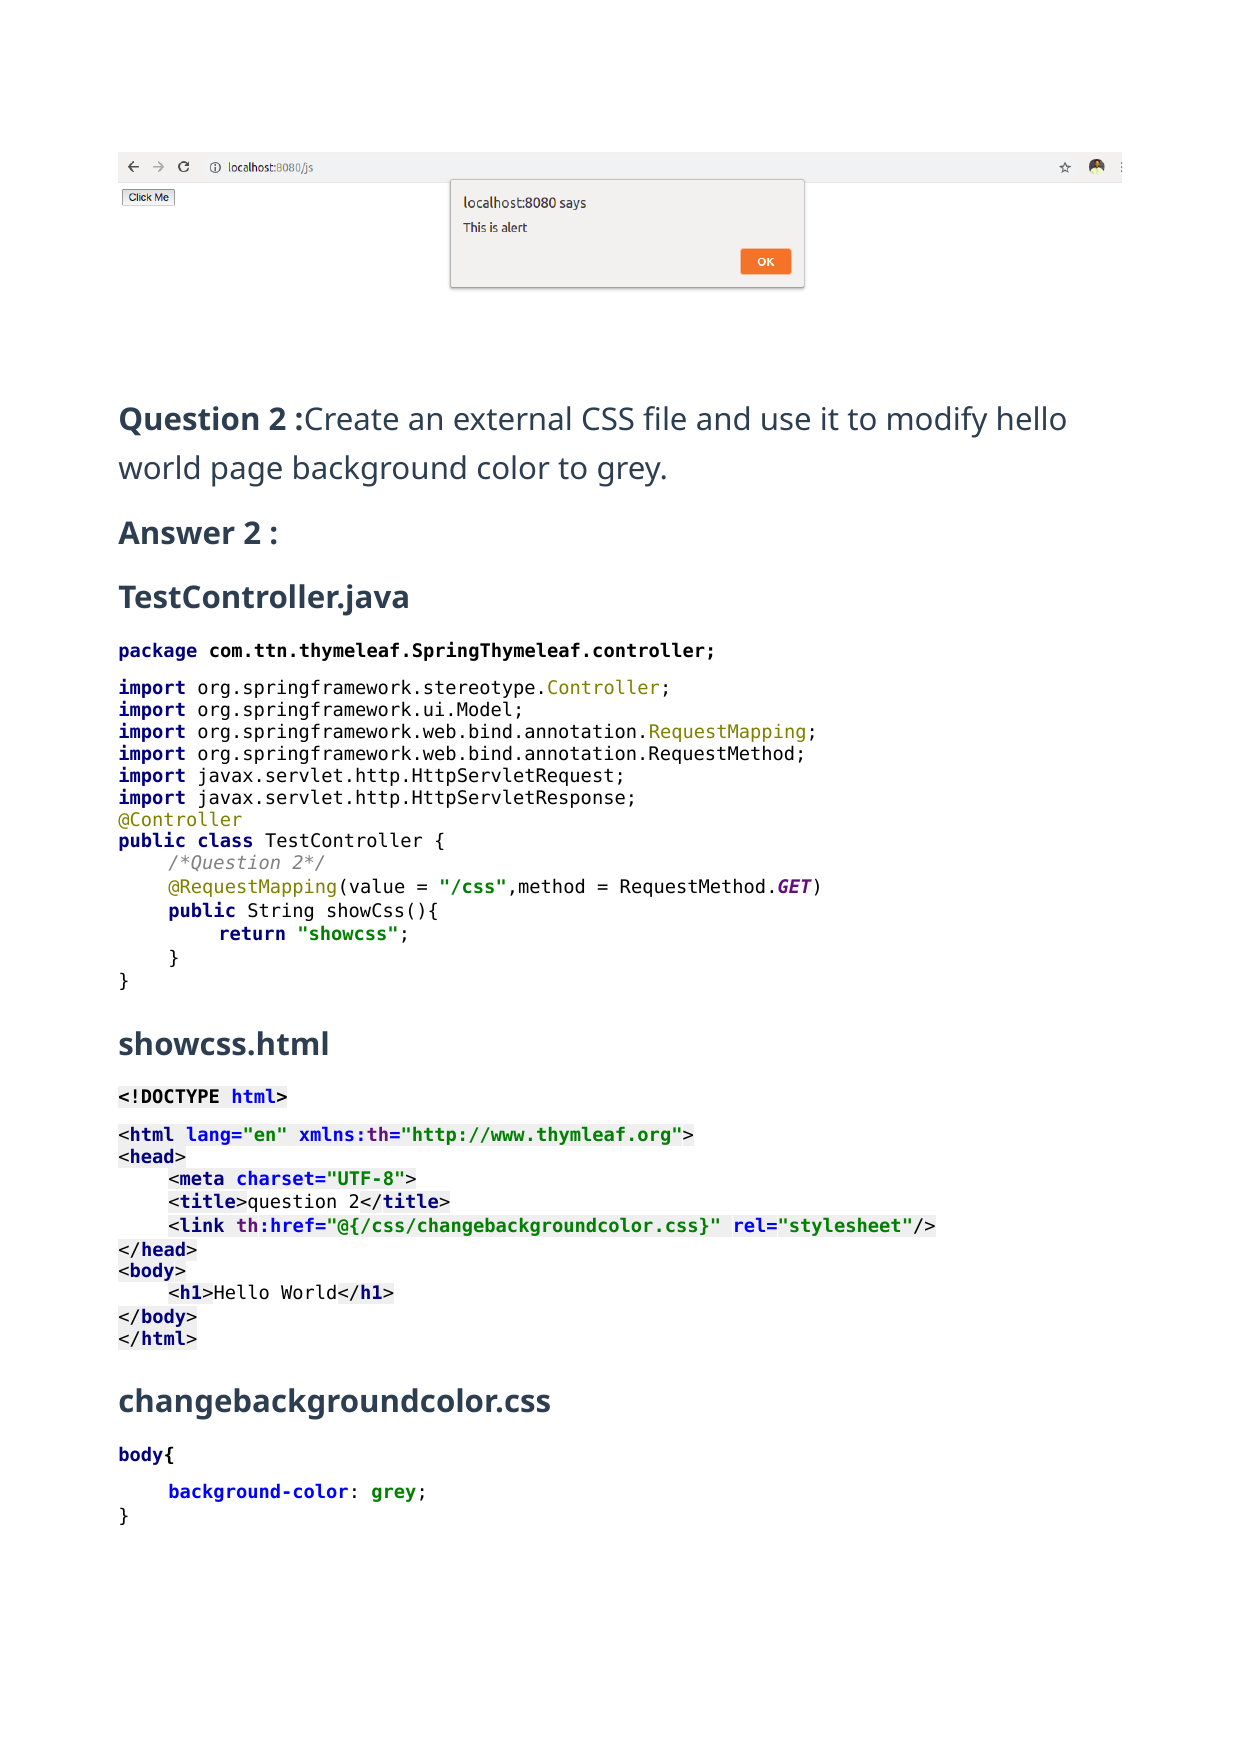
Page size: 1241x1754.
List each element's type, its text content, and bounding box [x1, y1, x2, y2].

text import javax.servlet.http.HttpServletRequest; [118, 765, 1122, 787]
text <!DOCTYPE html> [118, 1086, 1122, 1108]
text } [118, 947, 1122, 971]
text public String showCss(){ [118, 899, 1122, 923]
text import org.springframework.stereotype.Controller; [118, 677, 1122, 699]
text TestController.java [118, 575, 1122, 618]
text </body> [118, 1306, 1122, 1328]
text Question 2 :Create an external CSS file and use it to modify hello world page background color to grey. [118, 397, 1122, 489]
text changebackgroundcolor.css [118, 1379, 1122, 1422]
text @Controller [118, 808, 1122, 830]
picture [118, 152, 1123, 327]
text /*Question 2*/ [118, 852, 1122, 876]
text body{ [118, 1444, 1122, 1466]
text <head> [118, 1146, 1122, 1168]
text } [118, 971, 1122, 992]
text <title>question 2</title> [118, 1191, 1122, 1215]
text import org.springframework.web.bind.annotation.RequestMapping; [118, 721, 1122, 743]
text return "showcss"; [118, 923, 1122, 947]
text <link th:href="@{/css/changebackgroundcolor.css}" rel="stylesheet"/> [118, 1215, 1122, 1239]
text </html> [118, 1328, 1122, 1350]
text <body> [118, 1261, 1122, 1282]
text <meta charset="UTF-8"> [118, 1168, 1122, 1191]
text showcss.html [118, 1022, 1122, 1064]
text import org.springframework.web.bind.annotation.RequestMethod; [118, 743, 1122, 765]
text import javax.servlet.http.HttpServletResponse; [118, 787, 1122, 808]
text import org.springframework.ui.Model; [118, 699, 1122, 721]
text } [118, 1505, 1122, 1527]
text Answer 2 : [118, 511, 1122, 553]
text background-color: grey; [118, 1481, 1122, 1505]
text <h1>Hello World</h1> [118, 1282, 1122, 1306]
text public class TestController { [118, 830, 1122, 852]
text @RequestMapping(value = "/css",method = RequestMethod.GET) [118, 876, 1122, 899]
text </head> [118, 1239, 1122, 1261]
text package com.ttn.thymeleaf.SpringThymeleaf.controller; [118, 640, 1122, 662]
text <html lang="en" xmlns:th="http://www.thymleaf.org"> [118, 1124, 1122, 1146]
